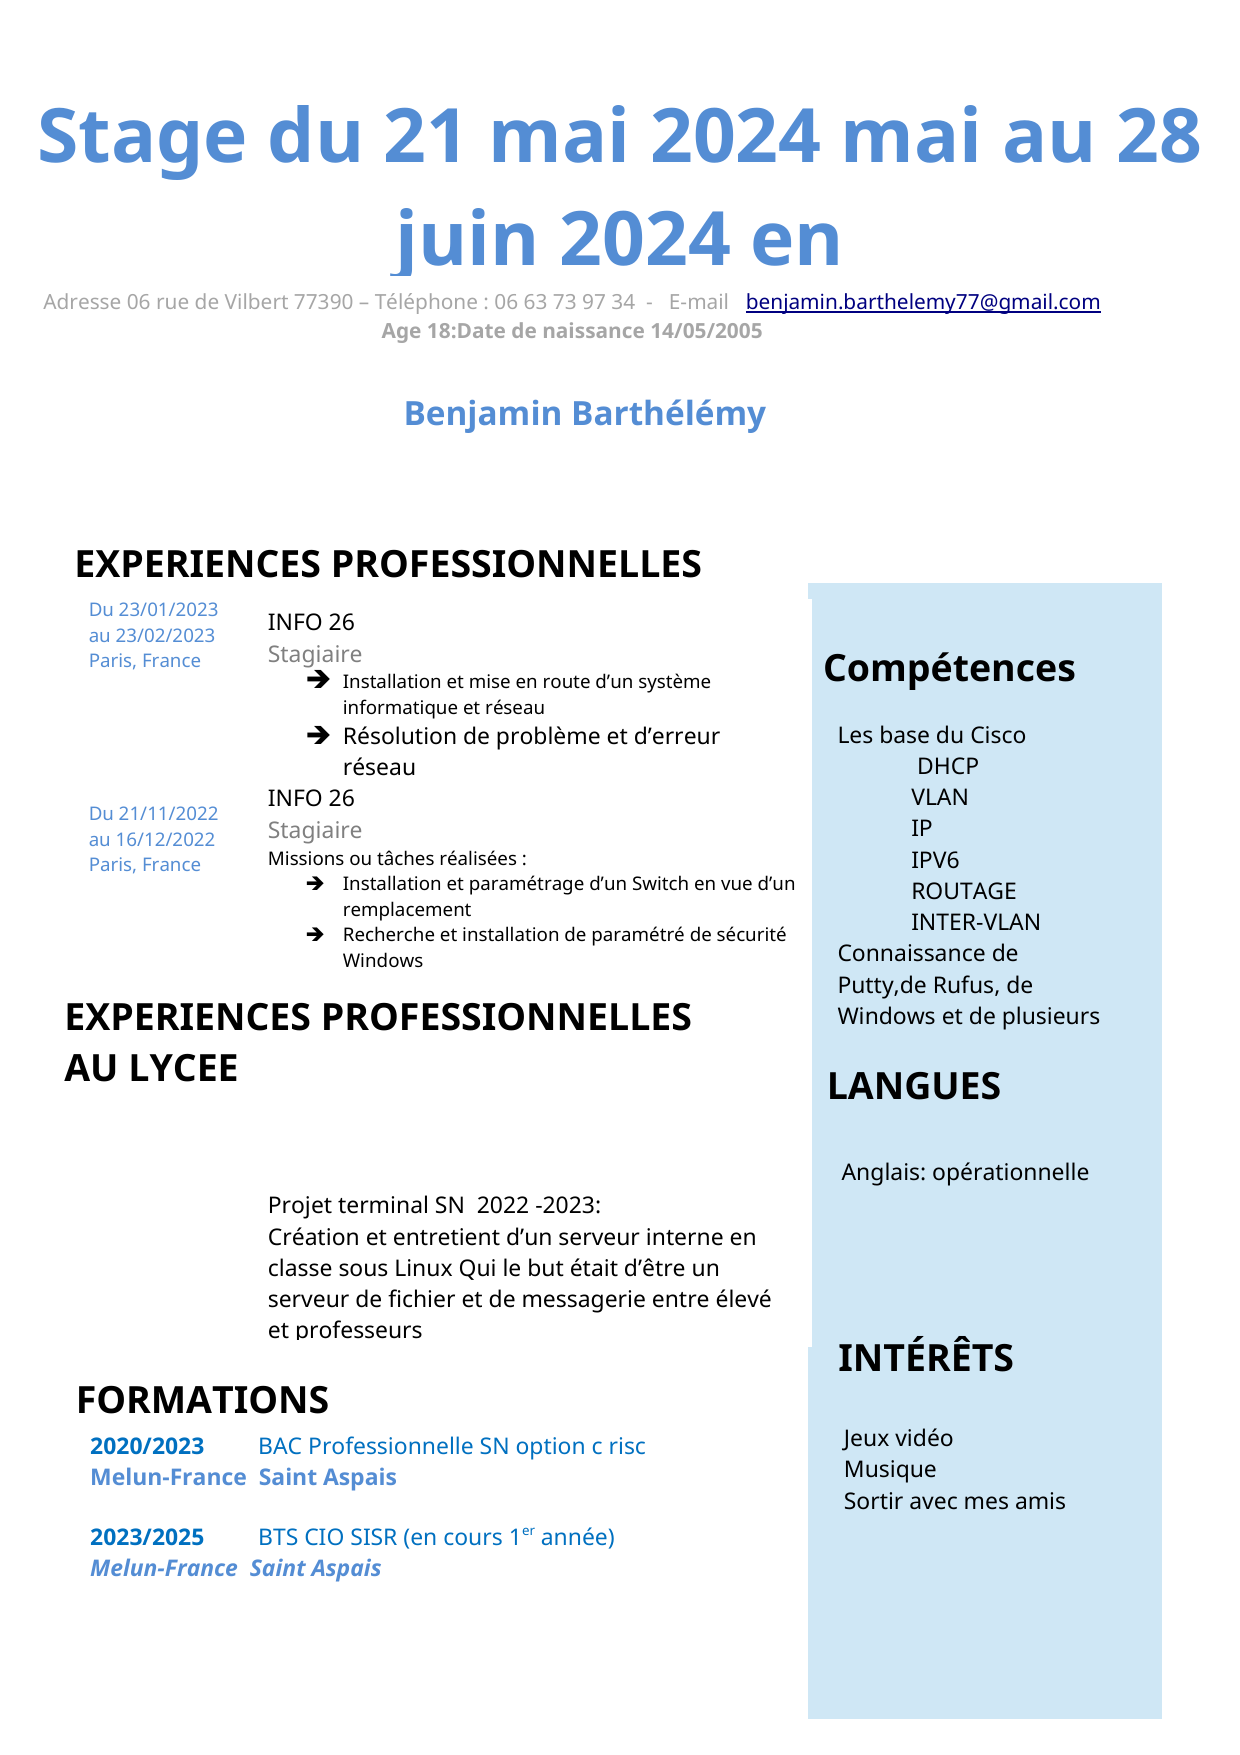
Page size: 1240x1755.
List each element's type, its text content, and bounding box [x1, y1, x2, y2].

list Installation et paramétrage d’un Switch en vue d’un remplacement [305, 870, 797, 921]
text Adresse 06 rue de Vilbert 77390 – Téléphone : 06 63 73 97 34 - E-mail benjamin.barthelemy77@gmail.com [15, 287, 1129, 316]
text 2023/2025 BTS CIO SISR (en cours 1er année) [90, 1521, 674, 1552]
text Jeux vidéo [844, 1422, 1120, 1453]
text IPV6 [837, 843, 1112, 875]
text Projet terminal SN 2022 -2023: [268, 1189, 797, 1221]
list Recherche et installation de paramétré de sécurité Windows [305, 921, 797, 972]
text Paris, France [88, 852, 248, 877]
text INFO 26 [268, 606, 797, 638]
text Age 18:Date de naissance 14/05/2005 [15, 316, 1129, 344]
text Melun-France Saint Aspais [90, 1552, 674, 1583]
list Résolution de problème et d’erreur réseau [305, 720, 797, 782]
text Du 23/01/2023 [88, 596, 248, 622]
text Stagiaire [268, 814, 761, 845]
text Musique [844, 1453, 1120, 1484]
text 2020/2023 BAC Professionnelle SN option c risc [90, 1430, 674, 1461]
text Melun-France Saint Aspais [90, 1461, 674, 1492]
text ROUTAGE [837, 875, 1112, 906]
text au 23/02/2023 [88, 622, 248, 647]
text Missions ou tâches réalisées : [268, 845, 797, 870]
text VLAN [837, 781, 1112, 812]
text classe sous Linux Qui le but était d’être un serveur de fichier et de messagerie entre élevé et professeurs [268, 1252, 797, 1339]
text Création et entretient d’un serveur interne en [268, 1221, 797, 1252]
text Sortir avec mes amis [844, 1484, 1120, 1516]
text Anglais: opérationnelle [841, 1155, 1118, 1187]
text INTER-VLAN Connaissance de Putty,de Rufus, de Windows et de plusieurs protocole (IP,TCP,UDP) [837, 906, 1112, 1037]
text IP [837, 812, 1112, 843]
list Installation et mise en route d’un système informatique et réseau [305, 669, 797, 720]
text INFO 26 [268, 782, 797, 814]
text Benjamin Barthélémy [256, 389, 914, 435]
text Stage du 21 mai 2024 mai au 28 juin 2024 en informatique/réseau [15, 82, 1224, 276]
text Du 21/11/2022 [88, 801, 248, 826]
text Paris, France [88, 647, 248, 673]
text Stagiaire [268, 638, 761, 669]
text Les base du Cisco DHCP [837, 718, 1112, 781]
text au 16/12/2022 [88, 826, 248, 852]
